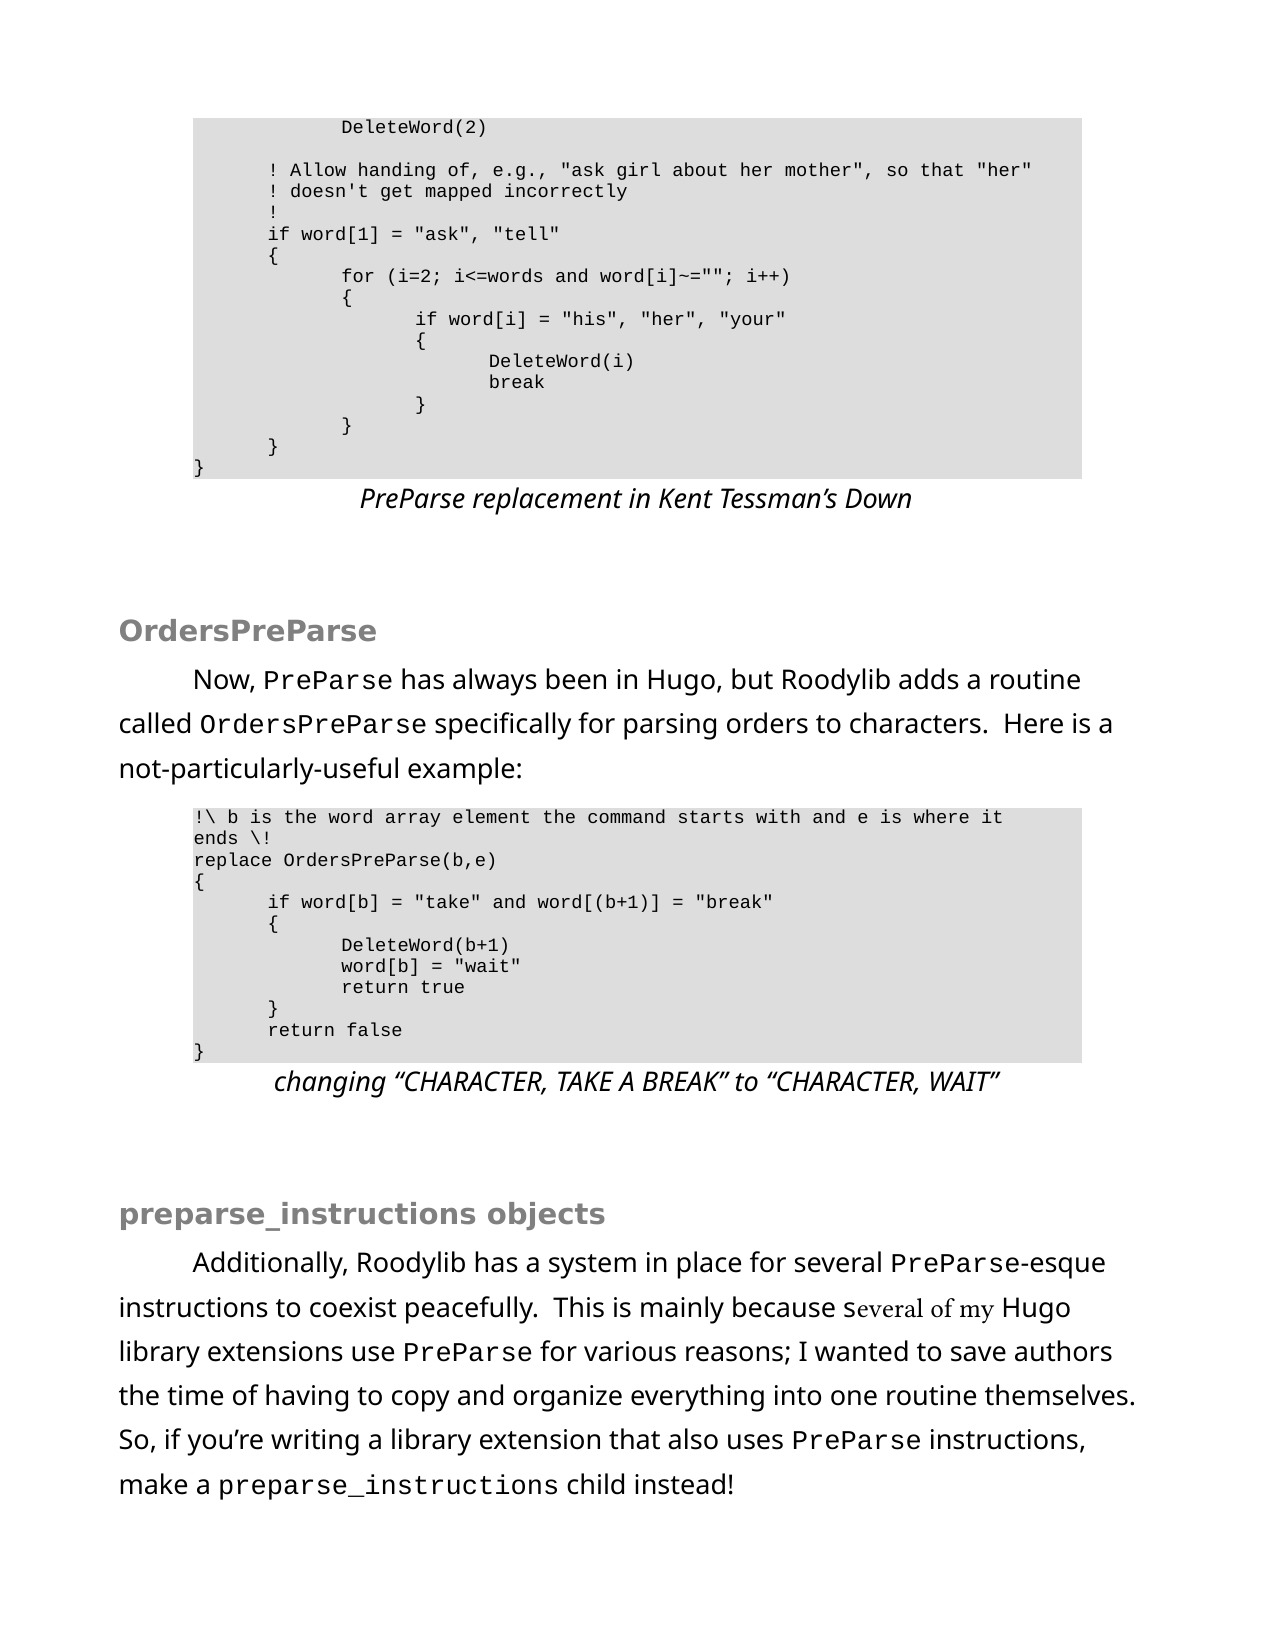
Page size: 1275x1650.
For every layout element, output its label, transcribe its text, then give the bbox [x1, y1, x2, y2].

text return false [193, 1020, 1082, 1042]
text { [193, 331, 1082, 352]
text DeleteWord(2) [193, 118, 1082, 139]
text } [193, 1042, 1082, 1063]
text { [193, 246, 1082, 267]
text DeleteWord(i) [193, 352, 1082, 373]
text PreParse replacement in Kent Tessman’s Down [118, 479, 1157, 516]
text } [193, 416, 1082, 437]
subtitle preparse_instructions objects [118, 1197, 1157, 1231]
text ! doesn't get mapped incorrectly [193, 182, 1082, 203]
text } [193, 999, 1082, 1020]
text if word[b] = "take" and word[(b+1)] = "break" [193, 893, 1082, 914]
text Additionally, Roodylib has a system in place for several PreParse-esque instructions to coexist peacefully. This is mainly because several of my Hugo library extensions use PreParse for various reasons; I wanted to save authors the time of having to copy and organize everything into one routine themselves. So, if you’re writing a library extension that also uses PreParse instructions, make a preparse_instructions child instead! [118, 1244, 1157, 1502]
subtitle OrdersPreParse [118, 614, 1157, 648]
text DeleteWord(b+1) [193, 935, 1082, 957]
text if word[i] = "his", "her", "your" [193, 309, 1082, 331]
text ! Allow handing of, e.g., "ask girl about her mother", so that "her" [193, 161, 1082, 182]
text for (i=2; i<=words and word[i]~=""; i++) [193, 267, 1082, 288]
text !\ b is the word array element the command starts with and e is where it ends \! [193, 808, 1082, 850]
text } [193, 437, 1082, 458]
text } [193, 394, 1082, 416]
text { [193, 288, 1082, 309]
text if word[1] = "ask", "tell" [193, 224, 1082, 246]
text { [193, 872, 1082, 893]
text } [193, 458, 1082, 479]
text return true [193, 978, 1082, 999]
text { [193, 914, 1082, 935]
text changing “CHARACTER, TAKE A BREAK” to “CHARACTER, WAIT” [118, 1063, 1157, 1100]
text replace OrdersPreParse(b,e) [193, 850, 1082, 872]
text break [193, 373, 1082, 394]
text word[b] = "wait" [193, 957, 1082, 978]
text ! [193, 203, 1082, 224]
text Now, PreParse has always been in Hugo, but Roodylib adds a routine called OrdersPreParse specifically for parsing orders to characters. Here is a not-particularly-useful example: [118, 660, 1157, 786]
